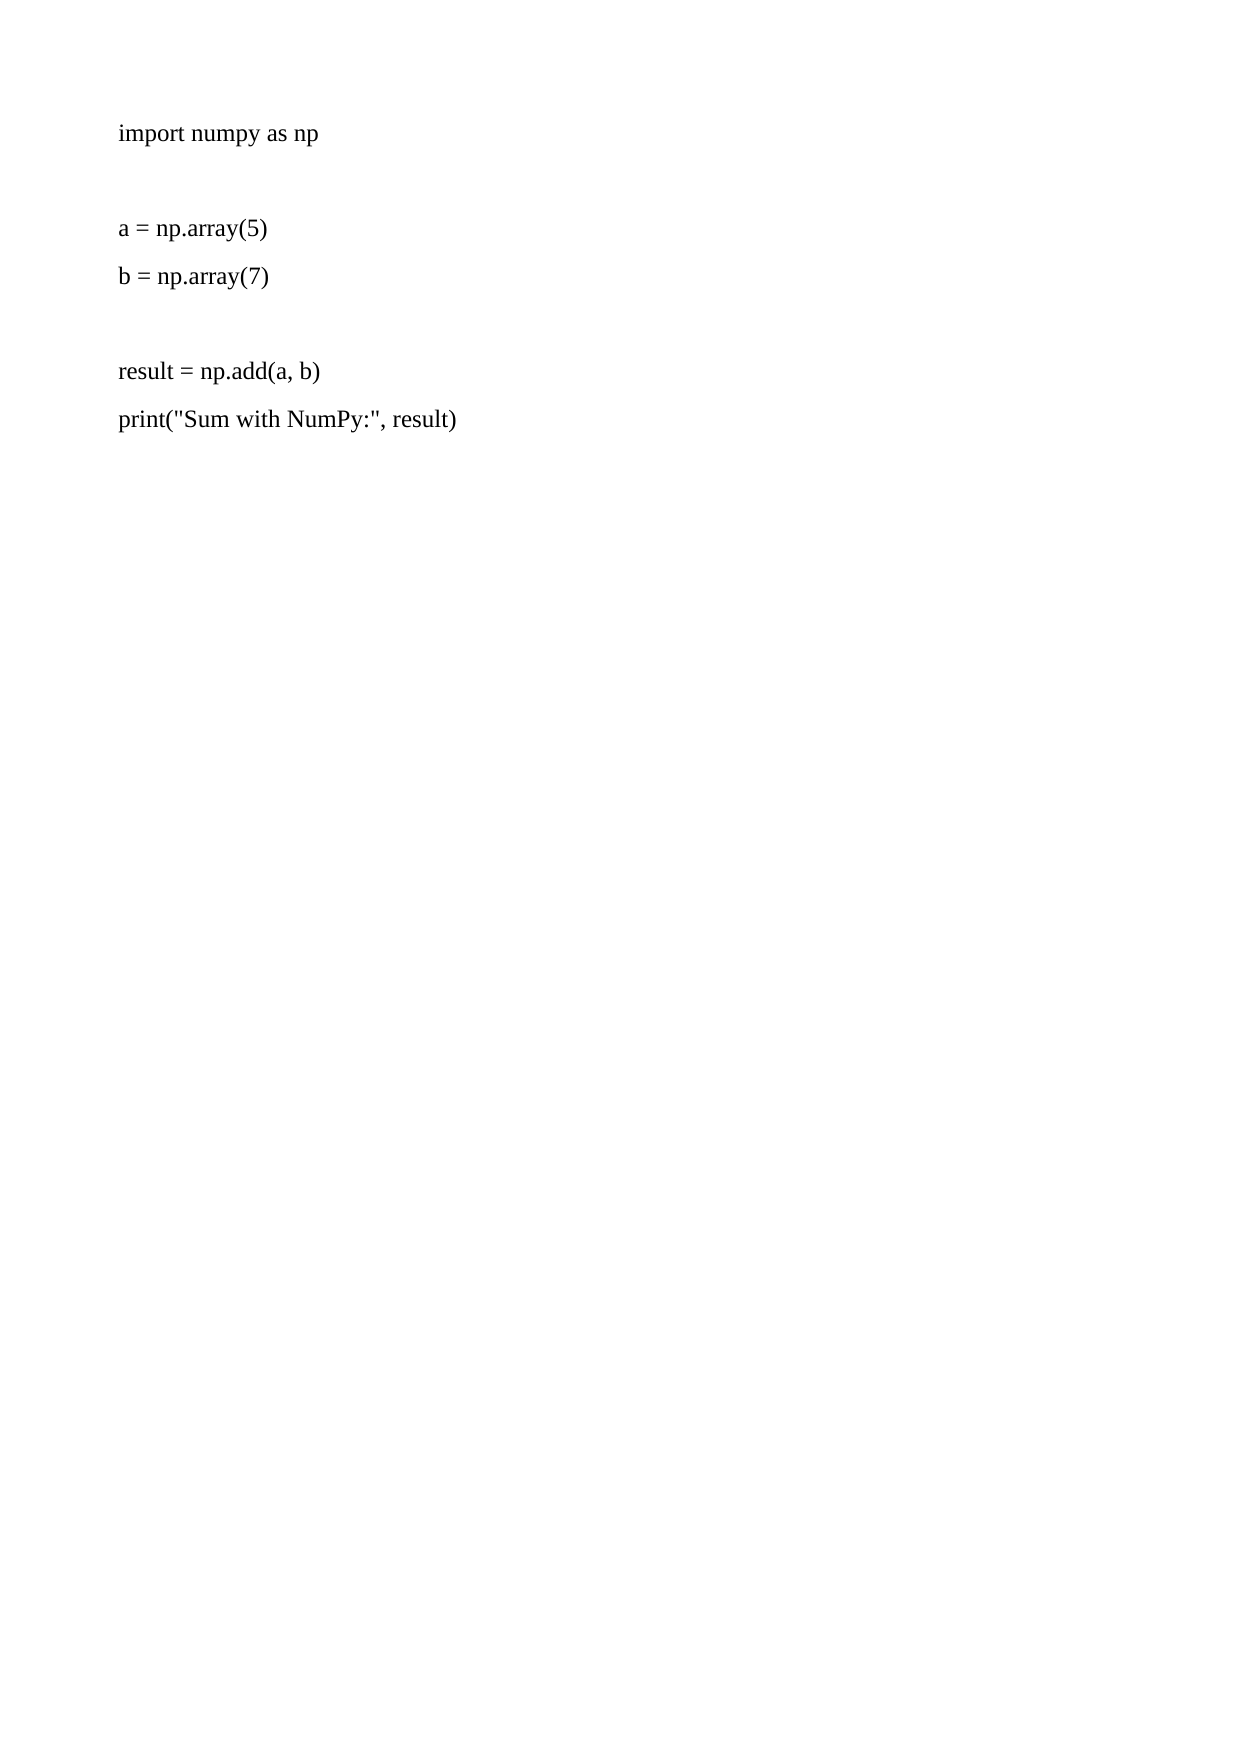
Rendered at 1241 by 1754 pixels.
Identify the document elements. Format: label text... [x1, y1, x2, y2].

text b = np.array(7) [118, 261, 1122, 290]
text import numpy as np [118, 118, 1122, 147]
text result = np.add(a, b) [118, 356, 1122, 385]
text a = np.array(5) [118, 213, 1122, 242]
text print("Sum with NumPy:", result) [118, 404, 1122, 432]
